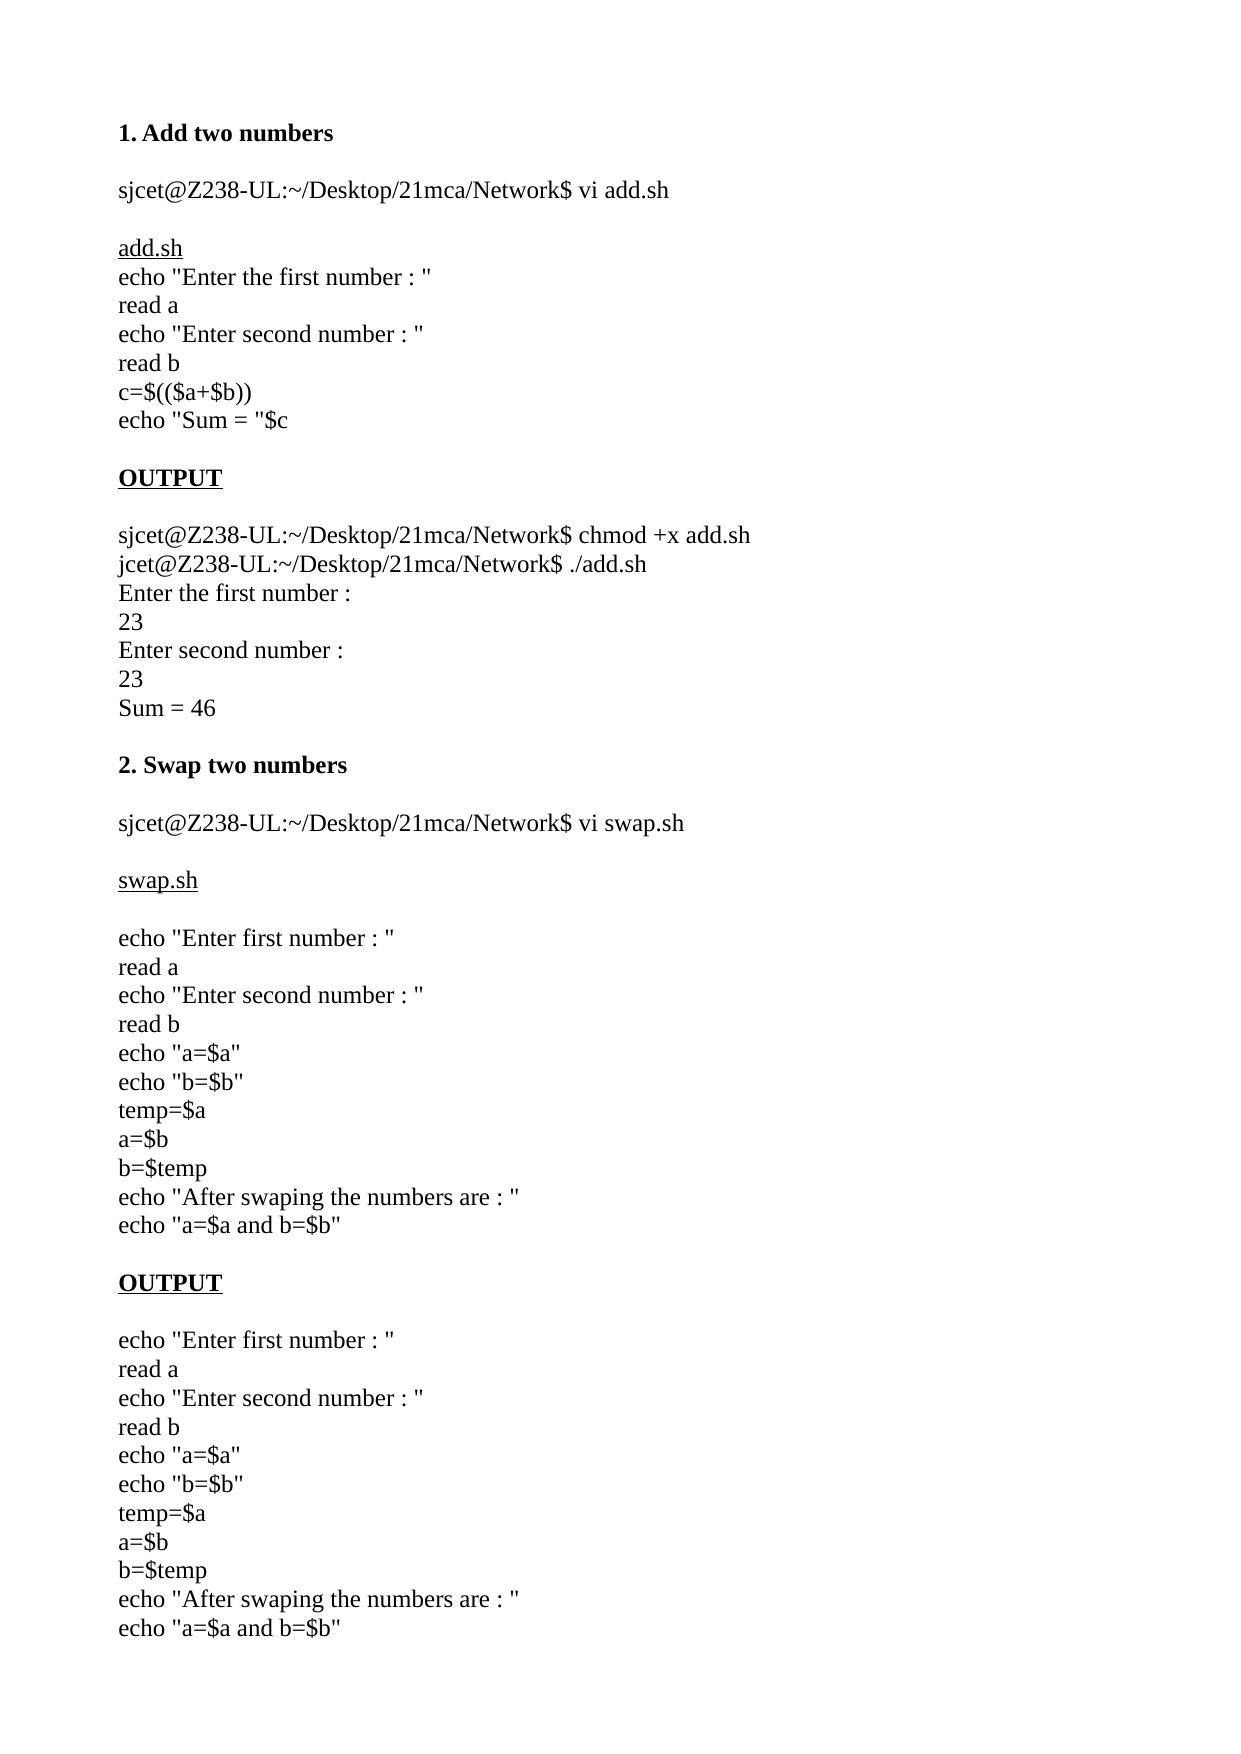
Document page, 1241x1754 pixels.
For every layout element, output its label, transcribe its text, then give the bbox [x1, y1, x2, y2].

text Enter the first number : [118, 578, 1122, 607]
text OUTPUT [118, 463, 1122, 492]
text 23 [118, 664, 1122, 693]
text echo "a=$a" [118, 1441, 1122, 1469]
text sjcet@Z238-UL:~/Desktop/21mca/Network$ vi swap.sh [118, 808, 1122, 837]
text echo "Sum = "$c [118, 406, 1122, 434]
text echo "Enter first number : " [118, 923, 1122, 952]
text OUTPUT [118, 1268, 1122, 1297]
text a=$b [118, 1124, 1122, 1153]
text temp=$a [118, 1096, 1122, 1124]
text echo "Enter the first number : " [118, 262, 1122, 291]
text read b [118, 1412, 1122, 1441]
text read a [118, 291, 1122, 319]
text add.sh [118, 233, 1122, 262]
text c=$(($a+$b)) [118, 377, 1122, 406]
text echo "Enter second number : " [118, 981, 1122, 1009]
text 1. Add two numbers [118, 118, 1122, 147]
text sjcet@Z238-UL:~/Desktop/21mca/Network$ vi add.sh [118, 176, 1122, 204]
text sjcet@Z238-UL:~/Desktop/21mca/Network$ chmod +x add.sh [118, 521, 1122, 549]
text echo "Enter second number : " [118, 1383, 1122, 1412]
text read b [118, 348, 1122, 377]
text Sum = 46 [118, 693, 1122, 722]
text read b [118, 1009, 1122, 1038]
text echo "a=$a" [118, 1038, 1122, 1067]
text temp=$a [118, 1498, 1122, 1527]
text echo "b=$b" [118, 1469, 1122, 1498]
text read a [118, 952, 1122, 981]
text echo "a=$a and b=$b" [118, 1211, 1122, 1239]
text echo "Enter second number : " [118, 319, 1122, 348]
text echo "After swaping the numbers are : " [118, 1182, 1122, 1211]
text read a [118, 1354, 1122, 1383]
text swap.sh [118, 866, 1122, 894]
text jcet@Z238-UL:~/Desktop/21mca/Network$ ./add.sh [118, 549, 1122, 578]
text b=$temp [118, 1153, 1122, 1182]
text 2. Swap two numbers [118, 751, 1122, 779]
text echo "Enter first number : " [118, 1326, 1122, 1354]
text echo "a=$a and b=$b" [118, 1613, 1122, 1642]
text b=$temp [118, 1556, 1122, 1584]
text echo "b=$b" [118, 1067, 1122, 1096]
text Enter second number : [118, 636, 1122, 664]
text 23 [118, 607, 1122, 636]
text echo "After swaping the numbers are : " [118, 1584, 1122, 1613]
text a=$b [118, 1527, 1122, 1556]
